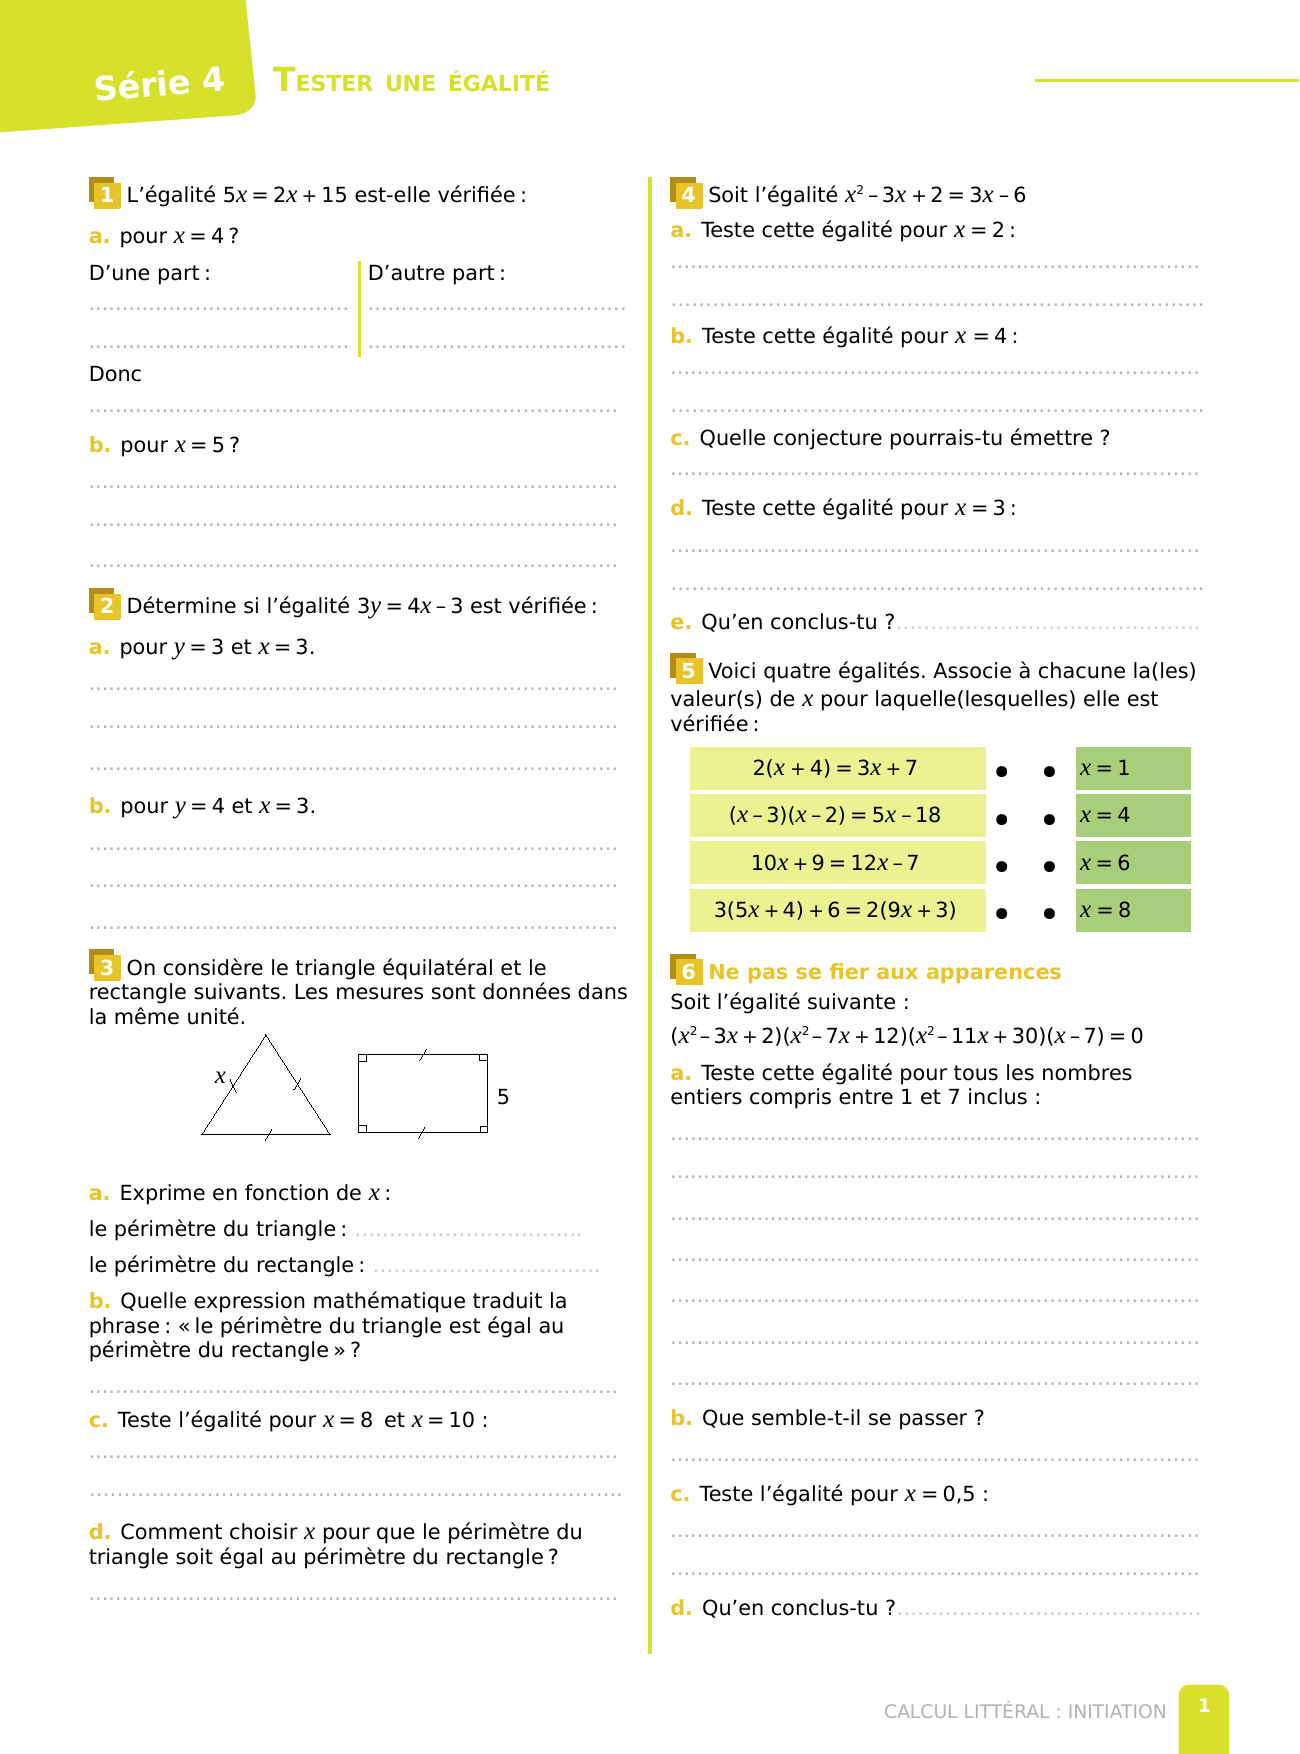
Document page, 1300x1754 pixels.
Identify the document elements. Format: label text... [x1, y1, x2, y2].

table_header [1024, 743, 1072, 790]
list pour x = 4 ? [88, 220, 629, 249]
subtitle Détermine si l’égalité 3y = 4x – 3 est vérifiée : [114, 588, 629, 619]
table_cell x = 8 [1076, 889, 1191, 932]
subtitle Voici quatre égalités. Associe à chacune la(les) valeur(s) de x pour laquelle(lesquelles) elle est vérifiée : [670, 652, 1211, 736]
list Comment choisir x pour que le périmètre du triangle soit égal au périmètre du rectangle ? [88, 1516, 629, 1569]
subtitle D’une part : [88, 261, 344, 285]
list Teste l’égalité pour x = 8 et x = 10 : [88, 1404, 629, 1433]
list pour y = 4 et x = 3. [88, 790, 629, 819]
list Teste cette égalité pour x = 3 : [670, 492, 1211, 521]
text ………………………………………………………………….. [88, 1439, 629, 1504]
list Qu’en conclus-tu ?…………………………………….. [670, 610, 1211, 635]
table_cell [1024, 837, 1072, 884]
list le périmètre du rectangle : …………………………... [88, 1253, 629, 1278]
table_cell x = 4 [1076, 794, 1191, 837]
list Exprime en fonction de x : [88, 1177, 629, 1206]
list Qu’en conclus-tu ?…………………………………….. [670, 1596, 1211, 1620]
list Que semble-t-il se passer ? [670, 1406, 1211, 1430]
subtitle L’égalité 5x = 2x + 15 est-elle vérifiée : [114, 177, 629, 208]
table_cell x = 6 [1076, 841, 1191, 884]
list Quelle expression mathématique traduit la phrase : « le périmètre du triangle est égal au périmètre du rectangle » ? [88, 1289, 629, 1362]
table_cell [990, 884, 1024, 932]
table_header [990, 743, 1024, 790]
subtitle Donc [88, 362, 623, 387]
text ………………………………………………………………….. [670, 249, 1211, 314]
subtitle On considère le triangle équilatéral et le rectangle suivants. Les mesures sont données dans la même unité. [88, 949, 629, 1029]
table_cell [990, 790, 1024, 837]
list Teste l’égalité pour x = 0,5 : [670, 1478, 1211, 1506]
subtitle Soit l’égalité x2 – 3x + 2 = 3x – 6 [696, 177, 1211, 208]
list pour x = 5 ? [88, 429, 629, 457]
table_header x = 1 [1076, 747, 1191, 790]
table_header 2(x + 4) = 3x + 7 [690, 747, 986, 790]
table_cell [1024, 884, 1072, 932]
list le périmètre du triangle : …………………………... [88, 1217, 629, 1242]
list Teste cette égalité pour tous les nombres entiers compris entre 1 et 7 inclus : [670, 1061, 1211, 1110]
subtitle Soit l’égalité suivante : [670, 990, 1205, 1015]
list Teste cette égalité pour x = 4 : [670, 320, 1211, 349]
table_cell [990, 837, 1024, 884]
table_cell [1024, 790, 1072, 837]
list Teste cette égalité pour x = 2 : [670, 214, 1211, 243]
table_cell (x – 3)(x – 2) = 5x – 18 [690, 794, 986, 837]
subtitle D’autre part : [368, 261, 623, 285]
subtitle Ne pas se fier aux apparences [670, 953, 1211, 984]
list Quelle conjecture pourrais-tu émettre ? [670, 426, 1211, 451]
table_cell 10x + 9 = 12x – 7 [690, 841, 986, 884]
subtitle (x2 – 3x + 2)(x2 – 7x + 12)(x2 – 11x + 30)(x – 7) = 0 [670, 1021, 1205, 1049]
table_cell 3(5x + 4) + 6 = 2(9x + 3) [690, 889, 986, 932]
text ………………………………………………………………….. [670, 355, 1211, 421]
list pour y = 3 et x = 3. [88, 631, 629, 659]
text ………………………………………………………………….. [670, 533, 1211, 599]
